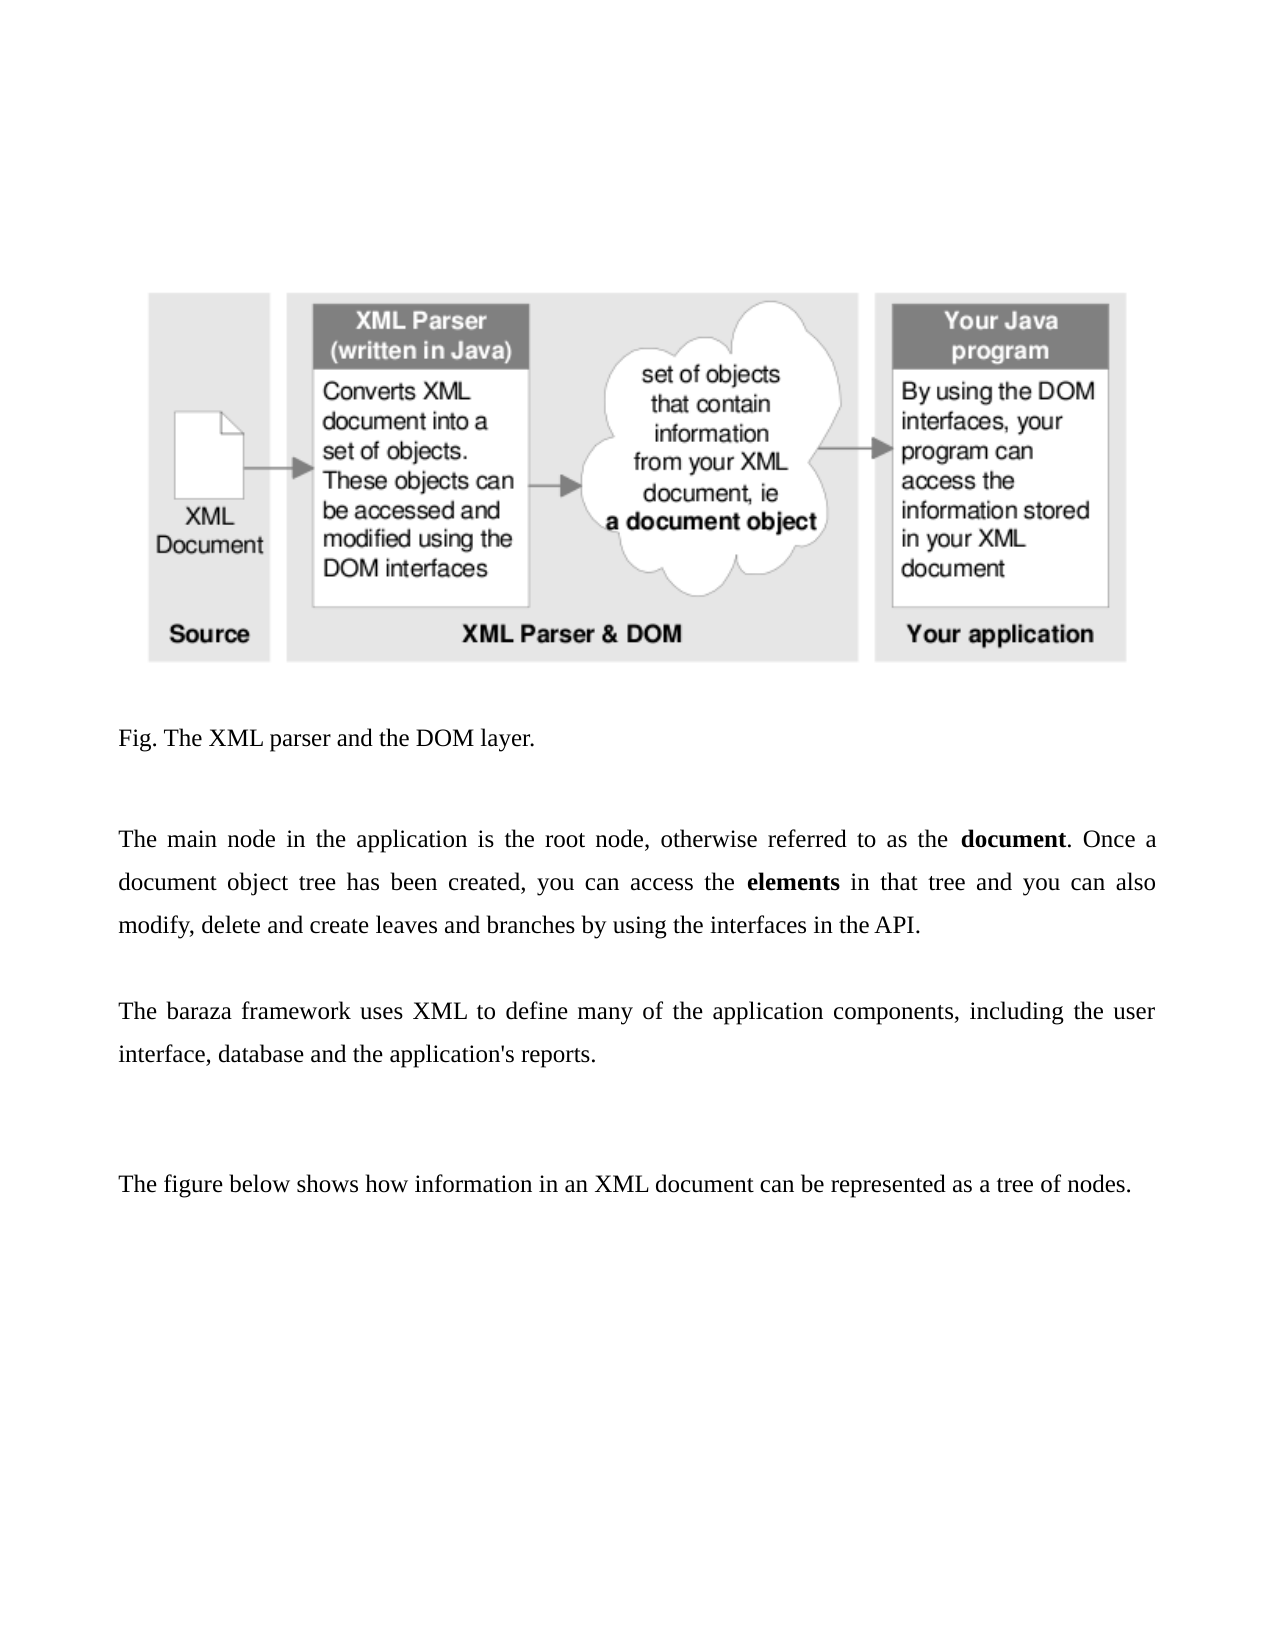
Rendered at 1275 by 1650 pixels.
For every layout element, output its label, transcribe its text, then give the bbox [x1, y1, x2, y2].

text Fig. The XML parser and the DOM layer. [118, 723, 1157, 752]
picture [143, 290, 1133, 666]
text The figure below shows how information in an XML document can be represented as a tree of nodes. [118, 1169, 1157, 1197]
text The baraza framework uses XML to define many of the application components, including the user interface, database and the application's reports. [118, 996, 1157, 1068]
text The main node in the application is the root node, otherwise referred to as the document. Once a document object tree has been created, you can access the elements in that tree and you can also modify, delete and create leaves and branches by using the interfaces in the API. [118, 824, 1157, 939]
